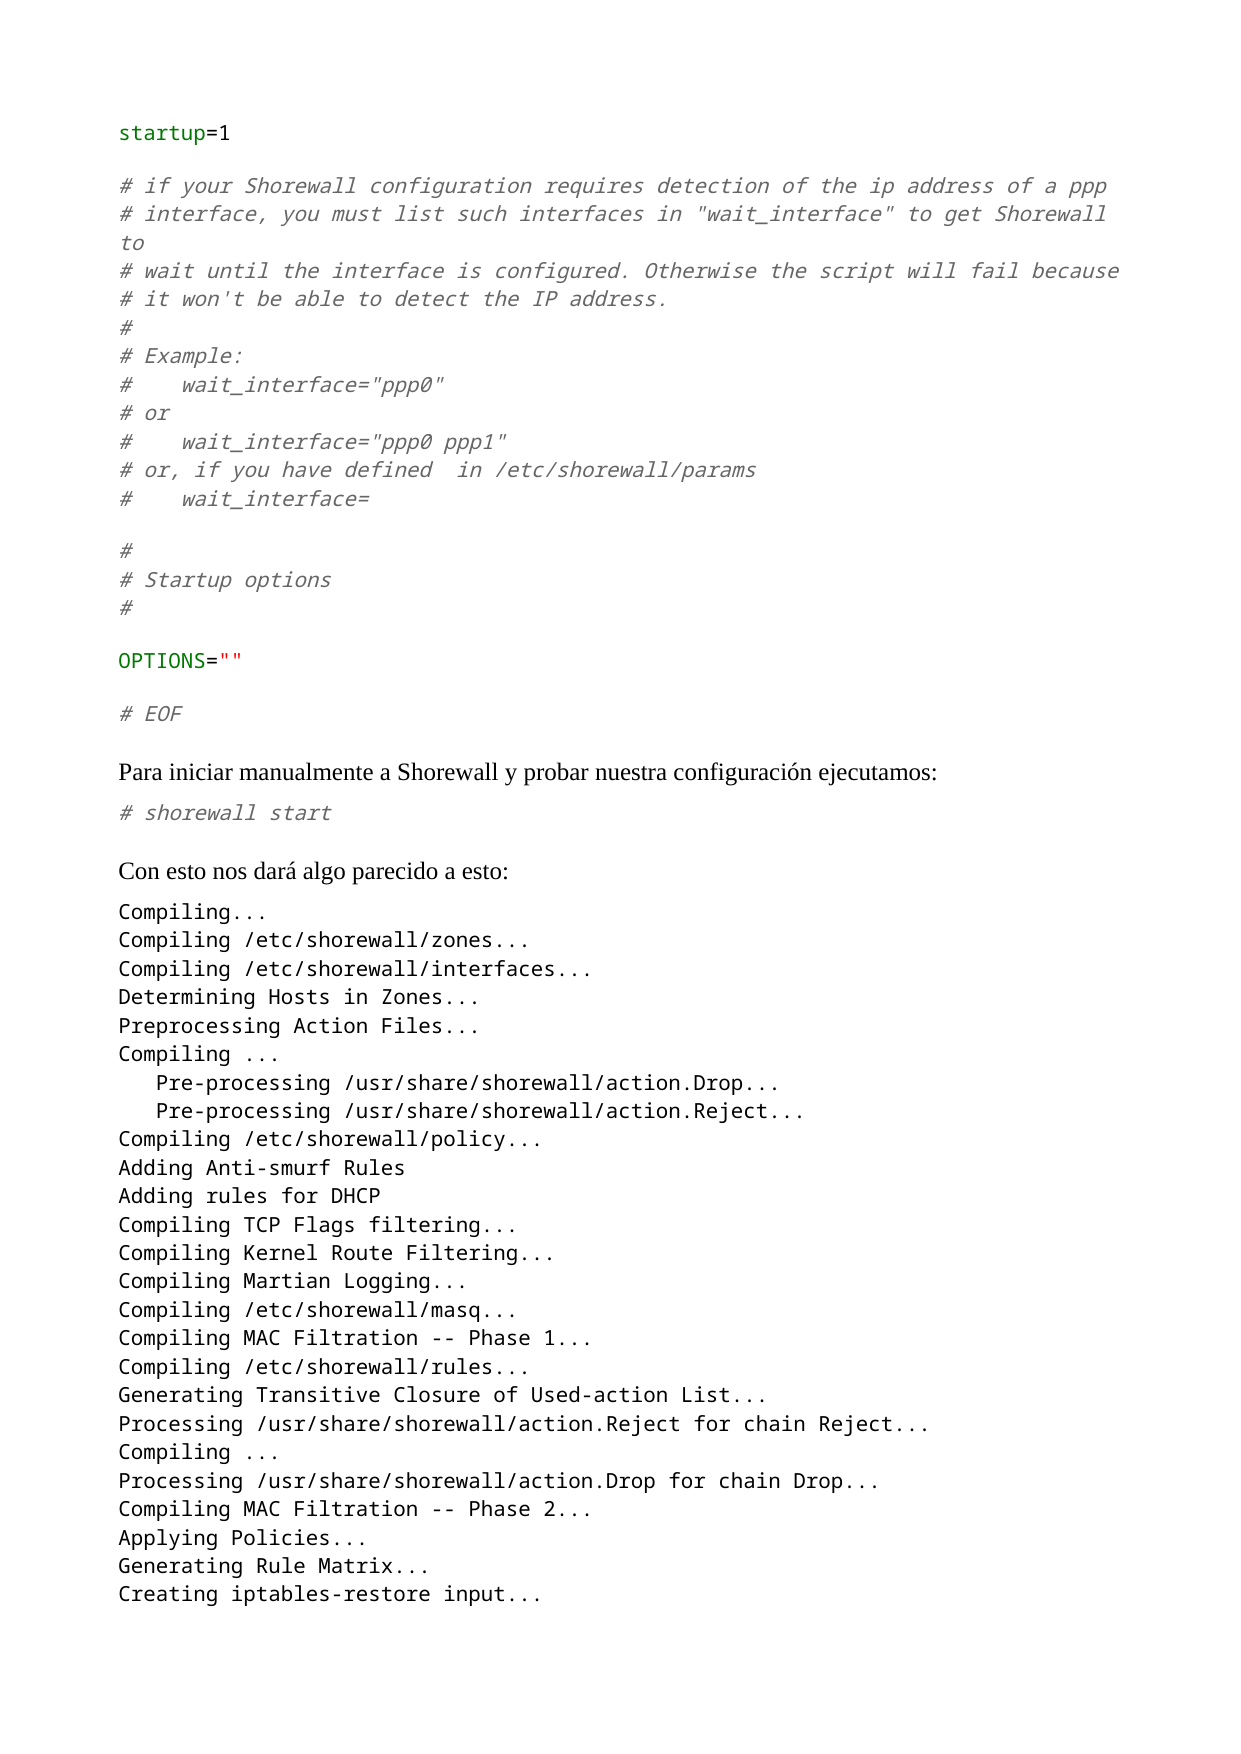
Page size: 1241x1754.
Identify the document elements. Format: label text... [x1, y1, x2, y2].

text Preprocessing Action Files... [118, 1011, 1122, 1039]
text Pre-processing /usr/share/shorewall/action.Drop... [118, 1068, 1122, 1096]
text startup=1 [118, 118, 1122, 147]
text Compiling Kernel Route Filtering... [118, 1238, 1122, 1267]
text Applying Policies... [118, 1523, 1122, 1551]
text Adding Anti-smurf Rules [118, 1153, 1122, 1181]
text Pre-processing /usr/share/shorewall/action.Reject... [118, 1096, 1122, 1124]
text # Startup options [118, 565, 1122, 593]
text Para iniciar manualmente a Shorewall y probar nuestra configuración ejecutamos: [118, 757, 1122, 785]
text # [118, 536, 1122, 565]
text Adding rules for DHCP [118, 1181, 1122, 1210]
text Generating Transitive Closure of Used-action List... [118, 1380, 1122, 1409]
text # EOF [118, 699, 1122, 727]
text # or, if you have defined in /etc/shorewall/params [118, 455, 1122, 484]
text Compiling /etc/shorewall/masq... [118, 1295, 1122, 1323]
text Compiling /etc/shorewall/interfaces... [118, 954, 1122, 982]
text Creating iptables-restore input... [118, 1579, 1122, 1608]
text # interface, you must list such interfaces in "wait_interface" to get Shorewall to [118, 199, 1122, 256]
text # Example: [118, 341, 1122, 370]
text # shorewall start [118, 798, 1122, 826]
text Determining Hosts in Zones... [118, 982, 1122, 1011]
text Compiling /etc/shorewall/zones... [118, 925, 1122, 954]
text # wait_interface= [118, 484, 1122, 512]
text Compiling Martian Logging... [118, 1267, 1122, 1295]
text # if your Shorewall configuration requires detection of the ip address of a ppp [118, 171, 1122, 199]
text Compiling ... [118, 1437, 1122, 1466]
text # wait_interface="ppp0" [118, 370, 1122, 398]
text Compiling /etc/shorewall/rules... [118, 1352, 1122, 1380]
text # [118, 593, 1122, 622]
text Compiling /etc/shorewall/policy... [118, 1124, 1122, 1153]
text # wait_interface="ppp0 ppp1" [118, 427, 1122, 455]
text Compiling TCP Flags filtering... [118, 1210, 1122, 1238]
text # it won't be able to detect the IP address. [118, 284, 1122, 313]
text OPTIONS="" [118, 646, 1122, 674]
text # wait until the interface is configured. Otherwise the script will fail because [118, 256, 1122, 284]
text Processing /usr/share/shorewall/action.Reject for chain Reject... [118, 1409, 1122, 1437]
text # [118, 313, 1122, 341]
text # or [118, 398, 1122, 427]
text Compiling MAC Filtration -- Phase 2... [118, 1494, 1122, 1523]
text Con esto nos dará algo parecido a esto: [118, 856, 1122, 884]
text Compiling... [118, 897, 1122, 925]
text Processing /usr/share/shorewall/action.Drop for chain Drop... [118, 1466, 1122, 1494]
text Generating Rule Matrix... [118, 1551, 1122, 1579]
text Compiling ... [118, 1039, 1122, 1068]
text Compiling MAC Filtration -- Phase 1... [118, 1323, 1122, 1352]
